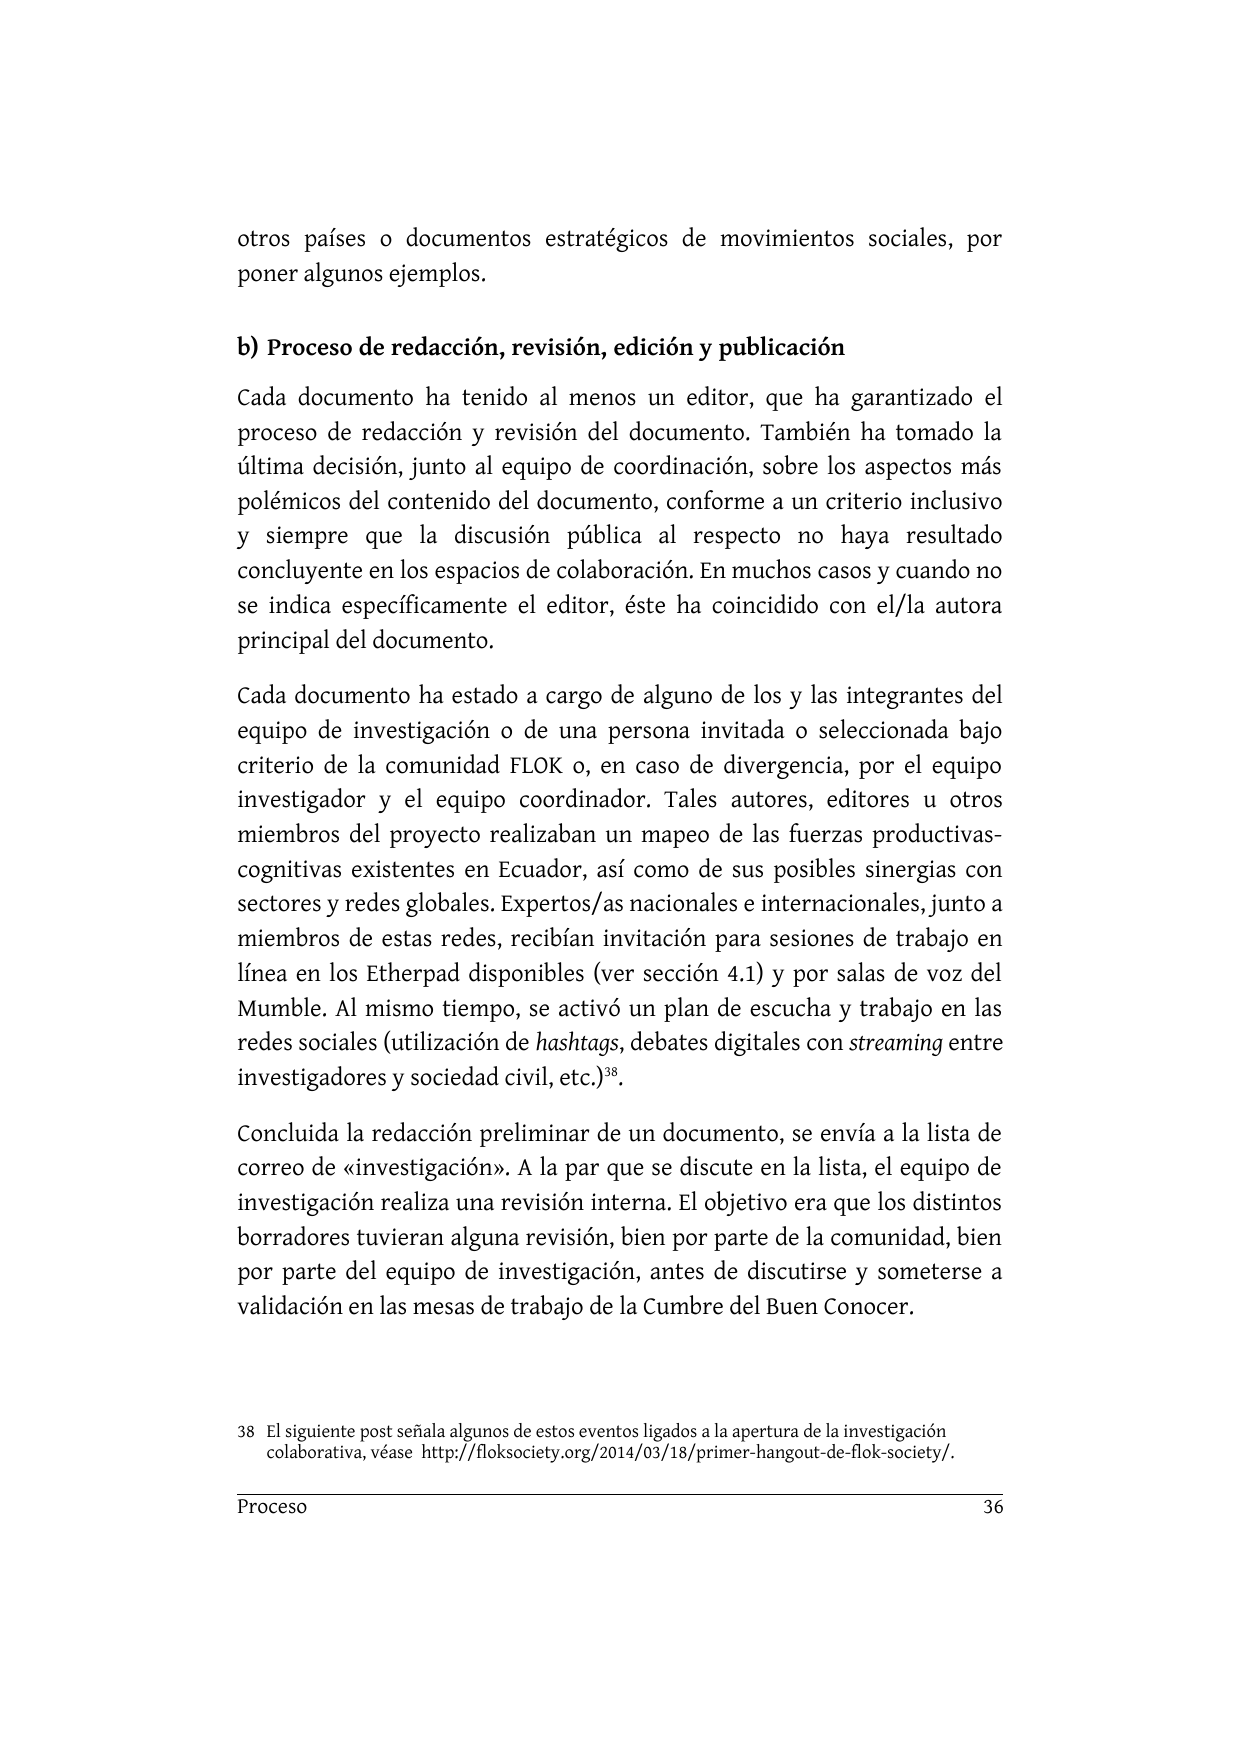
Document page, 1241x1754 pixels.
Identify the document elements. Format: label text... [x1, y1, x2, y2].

subtitle Proceso de redacción, revisión, edición y publicación [237, 333, 1003, 362]
text Cada documento ha tenido al menos un editor, que ha garantizado el proceso de redacción y revisión del documento. También ha tomado la última decisión, junto al equipo de coordinación, sobre los aspectos más polémicos del contenido del documento, conforme a un criterio inclusivo y siempre que la discusión pública al respecto no haya resultado concluyente en los espacios de colaboración. En muchos casos y cuando no se indica específicamente el editor, éste ha coincidido con el/la autora principal del documento. [237, 383, 1003, 655]
text otros países o documentos estratégicos de movimientos sociales, por poner algunos ejemplos. [237, 225, 1003, 289]
text Concluida la redacción preliminar de un documento, se envía a la lista de correo de «investigación». A la par que se discute en la lista, el equipo de investigación realiza una revisión interna. El objetivo era que los distintos borradores tuvieran alguna revisión, bien por parte de la comunidad, bien por parte del equipo de investigación, antes de discutirse y someterse a validación en las mesas de trabajo de la Cumbre del Buen Conocer. [237, 1119, 1003, 1322]
text Cada documento ha estado a cargo de alguno de los y las integrantes del equipo de investigación o de una persona invitada o seleccionada bajo criterio de la comunidad FLOK o, en caso de divergencia, por el equipo investigador y el equipo coordinador. Tales autores, editores u otros miembros del proyecto realizaban un mapeo de las fuerzas productivas-cognitivas existentes en Ecuador, así como de sus posibles sinergias con sectores y redes globales. Expertos/as nacionales e internacionales, junto a miembros de estas redes, recibían invitación para sesiones de trabajo en línea en los Etherpad disponibles (ver sección 4.1) y por salas de voz del Mumble. Al mismo tiempo, se activó un plan de escucha y trabajo en las redes sociales (utilización de hashtags, debates digitales con streaming entre investigadores y sociedad civil, etc.). [237, 682, 1003, 1092]
text El siguiente post señala algunos de estos eventos ligados a la apertura de la investigación colaborativa, véase http://floksociety.org/2014/03/18/primer-hangout-de-flok-society/. [237, 1421, 1003, 1464]
